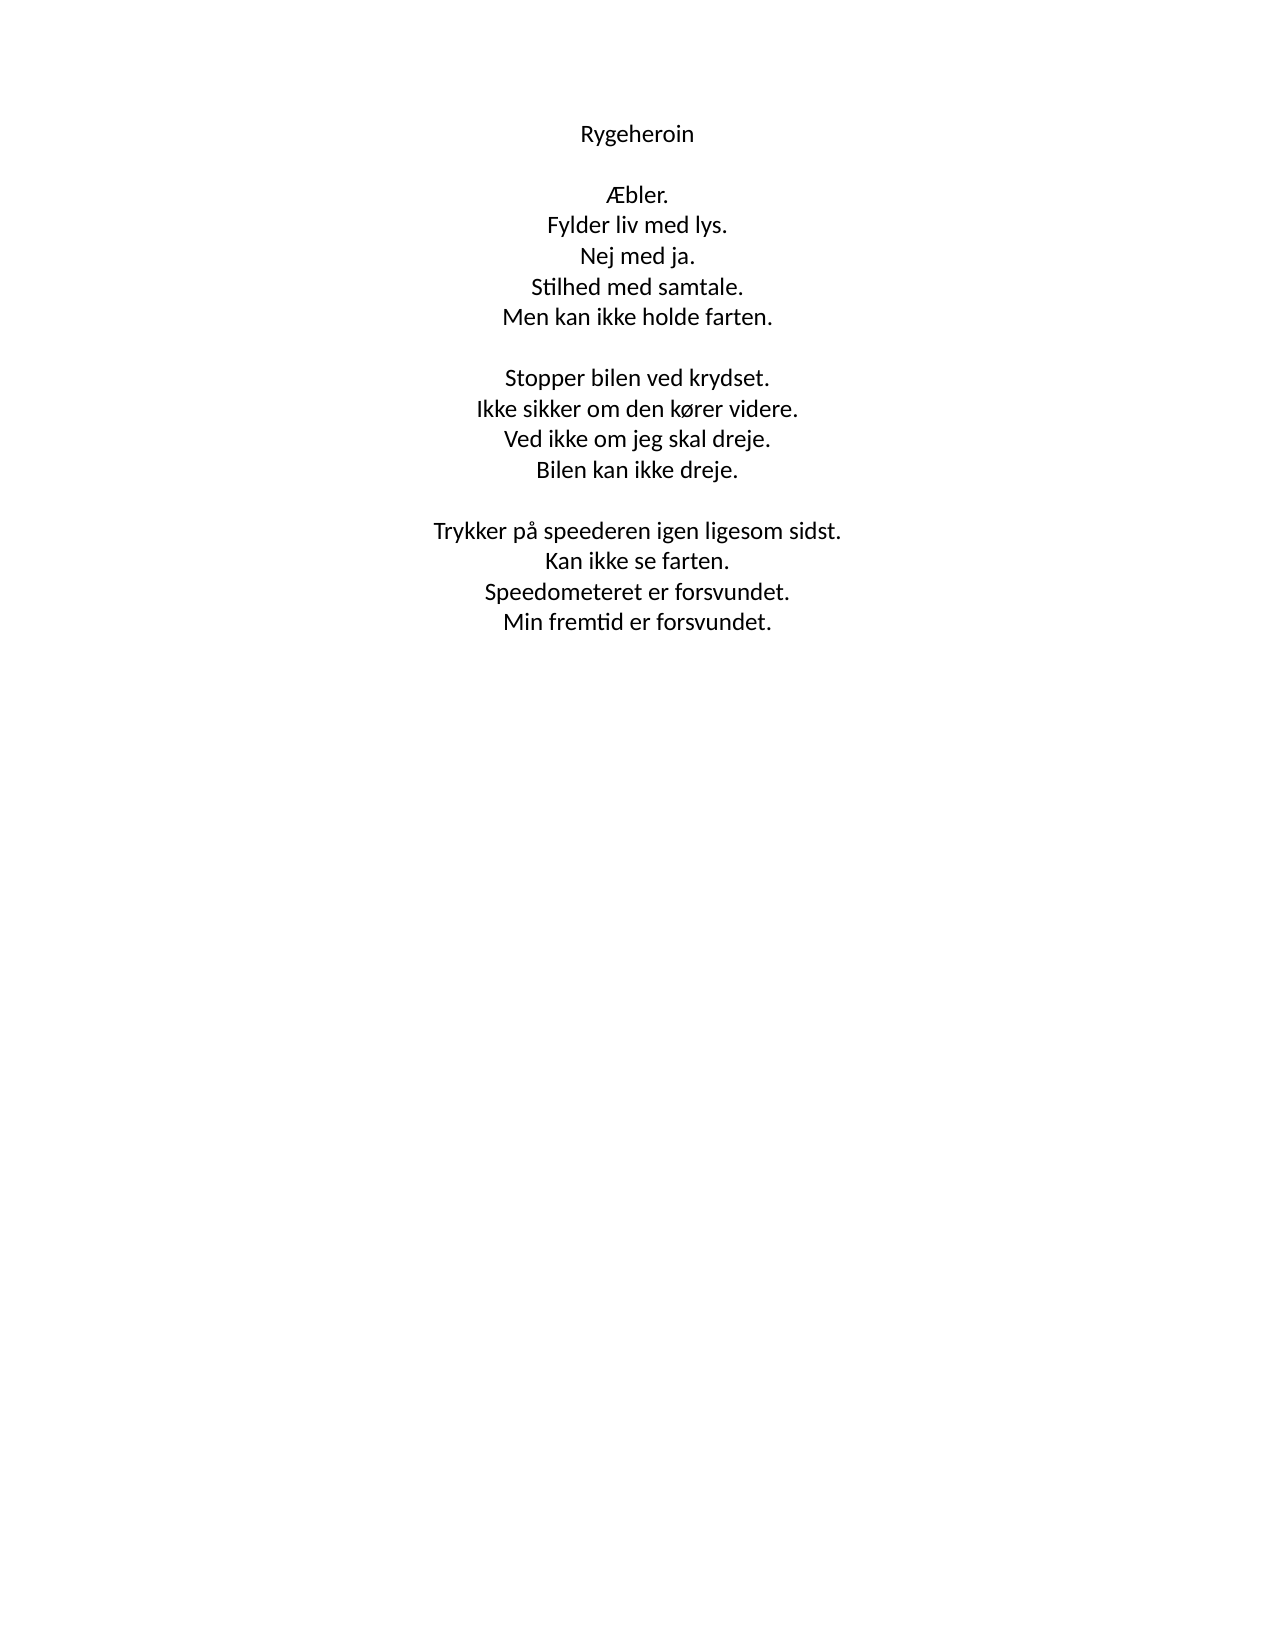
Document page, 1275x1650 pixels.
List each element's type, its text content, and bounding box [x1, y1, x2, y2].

text Min fremtid er forsvundet. [118, 606, 1157, 637]
text Stilhed med samtale. [118, 271, 1157, 301]
text Æbler. [118, 179, 1157, 210]
text Men kan ikke holde farten. [118, 301, 1157, 332]
text Kan ikke se farten. [118, 545, 1157, 576]
text Fylder liv med lys. [118, 210, 1157, 240]
text Speedometeret er forsvundet. [118, 576, 1157, 606]
text Nej med ja. [118, 240, 1157, 271]
text Stopper bilen ved krydset. [118, 362, 1157, 393]
text Ikke sikker om den kører videre. [118, 393, 1157, 423]
text Bilen kan ikke dreje. [118, 454, 1157, 484]
text Rygeheroin [118, 118, 1157, 149]
text Trykker på speederen igen ligesom sidst. [118, 515, 1157, 545]
text Ved ikke om jeg skal dreje. [118, 423, 1157, 454]
